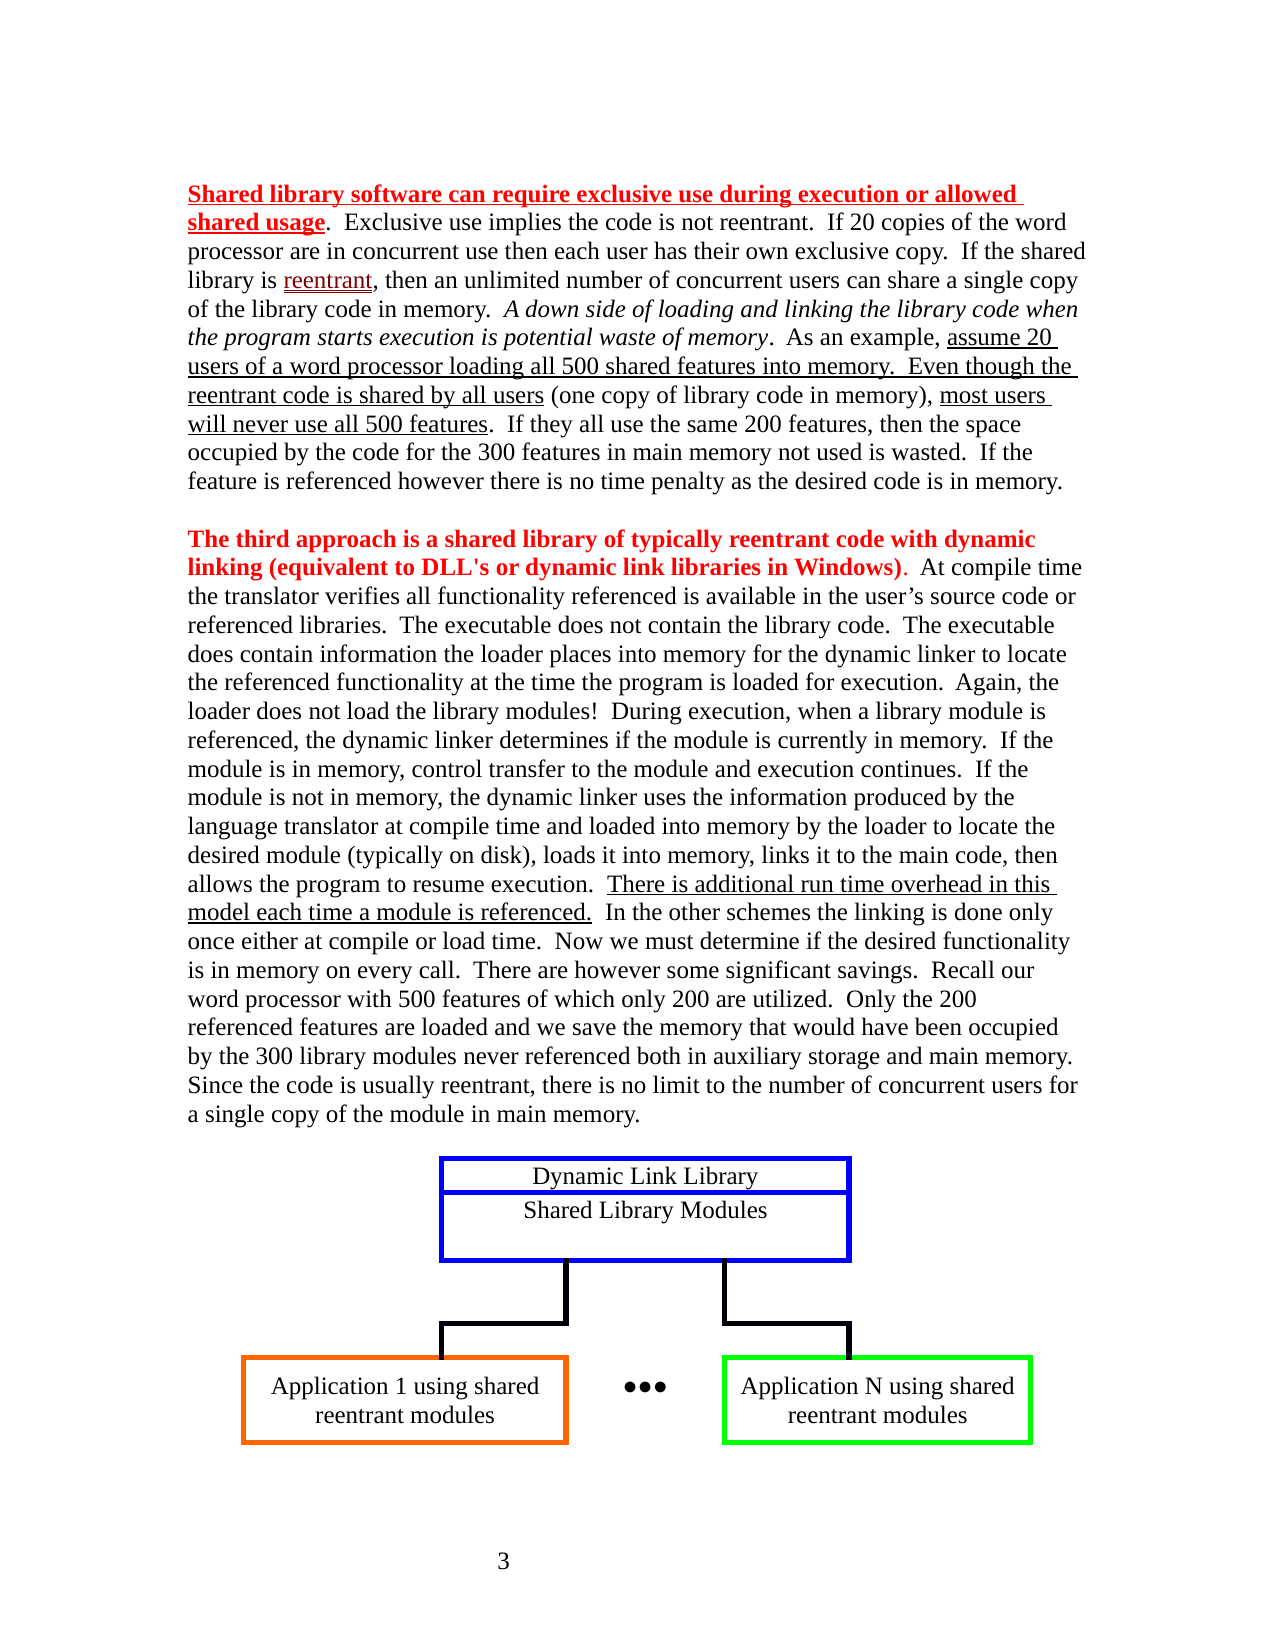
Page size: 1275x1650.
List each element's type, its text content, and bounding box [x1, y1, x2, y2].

table_header [849, 1128, 1031, 1156]
table_cell [1031, 1224, 1081, 1258]
table_cell [1031, 1190, 1081, 1224]
table_cell [176, 1292, 243, 1321]
table_cell [852, 1156, 1031, 1190]
table_cell [441, 1263, 563, 1292]
table_cell [176, 1258, 243, 1292]
table_cell Application 1 using shared reentrant modules [246, 1360, 563, 1440]
table_cell [566, 1440, 724, 1474]
table_cell Application N using shared reentrant modules [727, 1360, 1028, 1440]
table_header [1031, 1128, 1081, 1156]
table_header [441, 1128, 566, 1156]
table_cell [244, 1258, 441, 1292]
table_cell [176, 1321, 243, 1355]
table_cell [1031, 1156, 1081, 1190]
table_cell [1031, 1321, 1081, 1355]
table_cell [441, 1445, 566, 1474]
table_cell [849, 1292, 1031, 1321]
table_cell Shared Library Modules [444, 1195, 846, 1258]
table_cell [849, 1258, 1031, 1292]
table_cell [244, 1321, 439, 1355]
table_cell [176, 1156, 243, 1190]
table_cell [724, 1445, 849, 1474]
table_header [566, 1128, 724, 1156]
text The third approach is a shared library of typically reentrant code with dynamic linking (equivalent to DLL's or dynamic link libraries in Windows). At compile time the translator verifies all functionality referenced is available in the user’s source code or referenced libraries. The executable does not contain the library code. The executable does contain information the loader places into memory for the dynamic linker to locate the referenced functionality at the time the program is loaded for execution. Again, the loader does not load the library modules! During execution, when a library module is referenced, the dynamic linker determines if the module is currently in memory. If the module is in memory, control transfer to the module and execution continues. If the module is not in memory, the dynamic linker uses the information produced by the language translator at compile time and loaded into memory by the loader to locate the desired module (typically on disk), loads it into memory, links it to the main code, then allows the program to resume execution. There is additional run time overhead in this model each time a module is referenced. In the other schemes the linking is done only once either at compile or load time. Now we must determine if the desired functionality is in memory on every call. There are however some significant savings. Recall our word processor with 500 features of which only 200 are utilized. Only the 200 referenced features are loaded and we save the memory that would have been occupied by the 300 library modules never referenced both in auxiliary storage and main memory. Since the code is usually reentrant, there is no limit to the number of concurrent users for a single copy of the module in main memory. [187, 524, 1087, 1127]
table_cell [244, 1156, 439, 1190]
table_cell [244, 1190, 439, 1224]
table_header [244, 1128, 441, 1156]
table_cell [852, 1224, 1031, 1258]
table_cell [176, 1224, 243, 1258]
table_cell [176, 1440, 243, 1474]
table_cell [244, 1292, 441, 1321]
table_cell [727, 1292, 849, 1321]
table_cell [569, 1263, 722, 1292]
table_cell [727, 1263, 849, 1292]
table_cell [852, 1190, 1031, 1224]
table_cell [441, 1292, 563, 1321]
table_header [176, 1128, 243, 1156]
table_cell [244, 1445, 441, 1474]
table_cell [849, 1445, 1031, 1474]
table_cell [176, 1355, 241, 1440]
table_cell [1033, 1355, 1081, 1440]
table_cell [724, 1326, 846, 1355]
table_cell [244, 1224, 439, 1258]
table_cell Dynamic Link Library [444, 1161, 846, 1190]
table_header [724, 1128, 849, 1156]
text Shared library software can require exclusive use during execution or allowed shared usage. Exclusive use implies the code is not reentrant. If 20 copies of the word processor are in concurrent use then each user has their own exclusive copy. If the shared library is reentrant, then an unlimited number of concurrent users can share a single copy of the library code in memory. A down side of loading and linking the library code when the program starts execution is potential waste of memory. As an example, assume 20 users of a word processor loading all 500 shared features into memory. Even though the reentrant code is shared by all users (one copy of library code in memory), most users will never use all 500 features. If they all use the same 200 features, then the space occupied by the code for the 300 features in main memory not used is wasted. If the feature is referenced however there is no time penalty as the desired code is in memory. [187, 179, 1087, 495]
table_cell [569, 1292, 722, 1321]
table_cell [176, 1190, 243, 1224]
table_cell [1031, 1292, 1081, 1321]
table_cell [444, 1326, 566, 1355]
table_cell ●●● [569, 1355, 722, 1440]
table_cell [1031, 1258, 1081, 1292]
table_cell [566, 1321, 724, 1355]
table_cell [1031, 1440, 1081, 1474]
table_cell [852, 1321, 1031, 1355]
